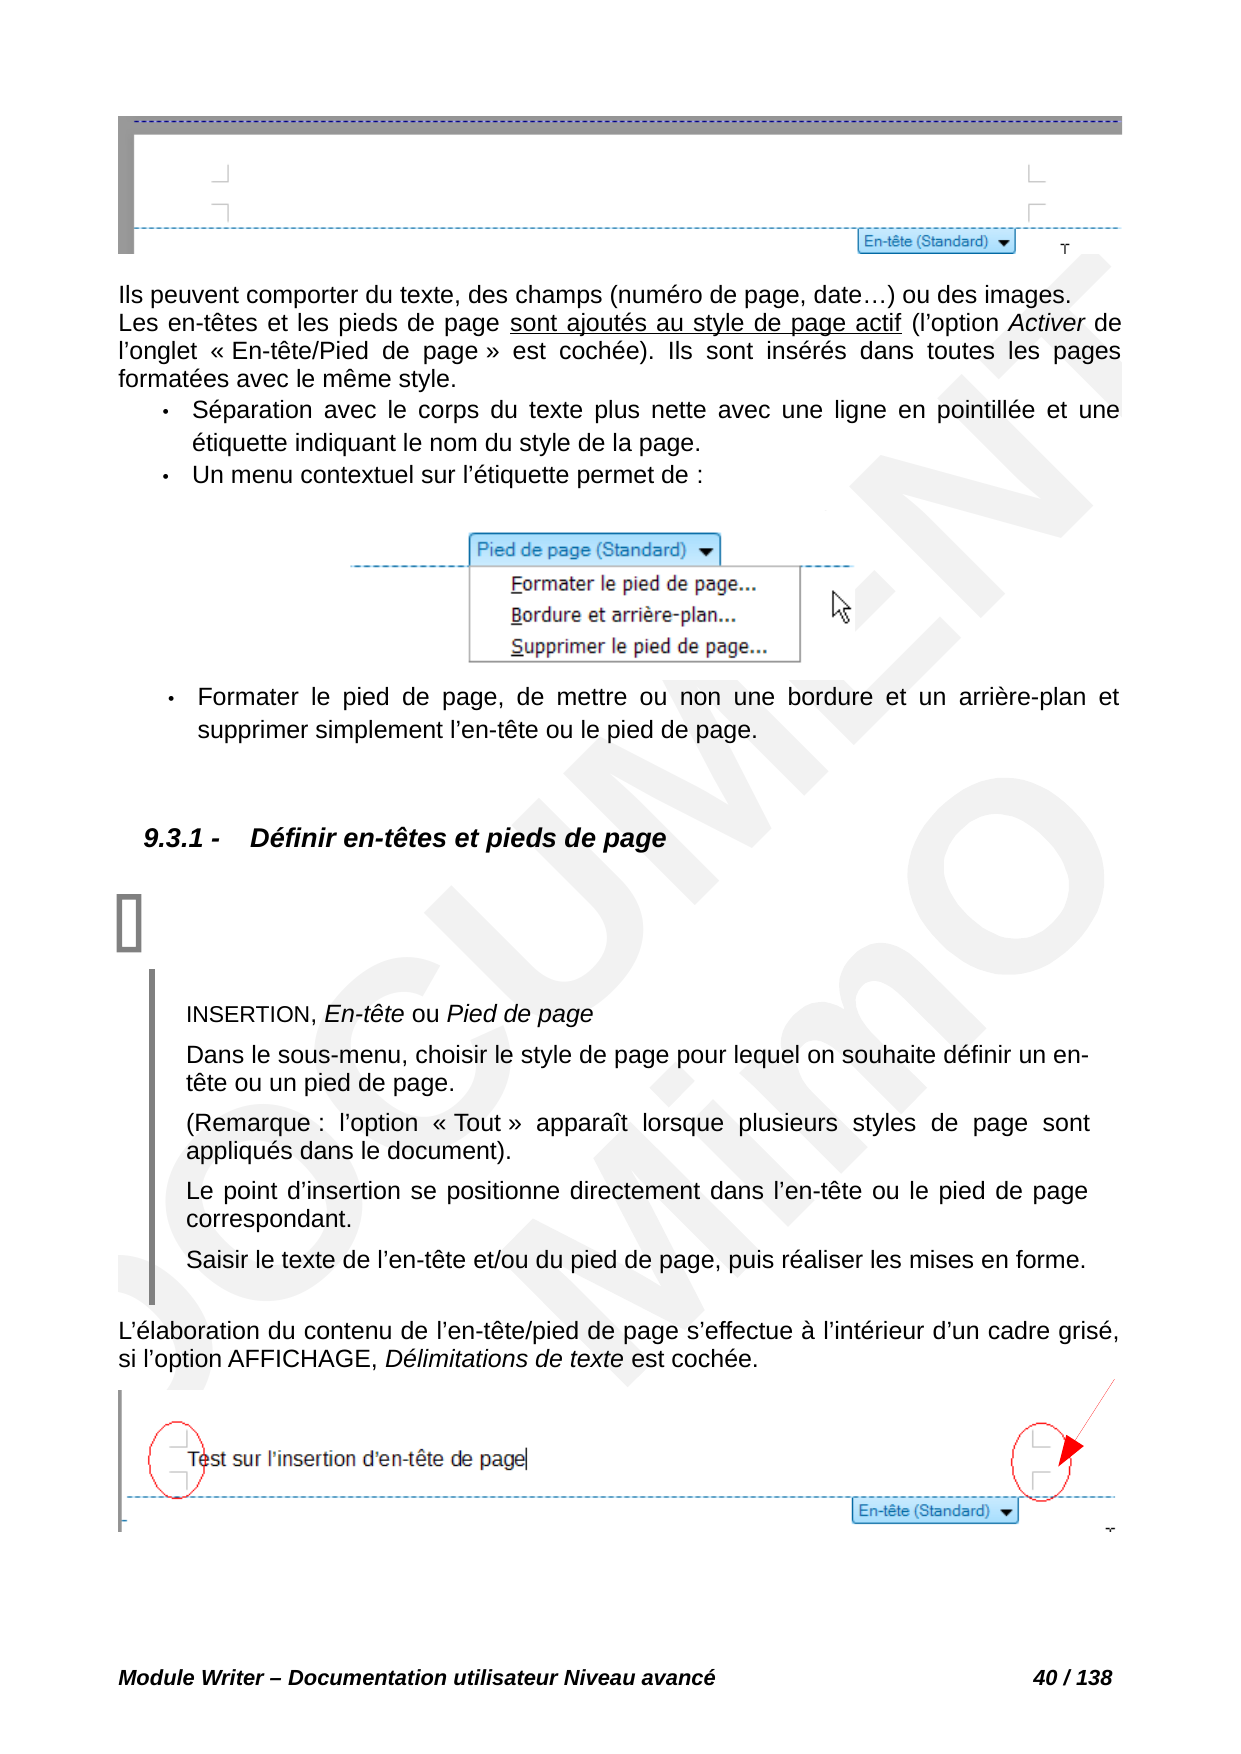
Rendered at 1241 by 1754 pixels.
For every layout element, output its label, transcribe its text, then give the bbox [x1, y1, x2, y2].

text Ils peuvent comporter du texte, des champs (numéro de page, date…) ou des images. [118, 281, 1122, 309]
text Saisir le texte de l’en-tête et/ou du pied de page, puis réaliser les mises en forme. [155, 1214, 1122, 1305]
list Un menu contextuel sur l’étiquette permet de : [162, 458, 1122, 490]
text INSERTION, En-tête ou Pied de page [155, 969, 1122, 1009]
picture [118, 116, 1123, 254]
text 8 [115, 866, 1122, 969]
list Séparation avec le corps du texte plus nette avec une ligne en pointillée et une étiquette indiquant le nom du style de la page. [162, 393, 1122, 458]
text Le point d’insertion se positionne directement dans l’en-tête ou le pied de page correspondant. [155, 1146, 1122, 1214]
picture [118, 1390, 1123, 1532]
picture [350, 511, 856, 680]
text Les en-têtes et les pieds de page sont ajoutés au style de page actif (l’option Activer de l’onglet « En-tête/Pied de page » est cochée). Ils sont insérés dans toutes les pages formatées avec le même style. [118, 309, 1122, 393]
text (Remarque : l’option « Tout » apparaît lorsque plusieurs styles de page sont appliqués dans le document). [155, 1078, 1122, 1146]
list Formater le pied de page, de mettre ou non une bordure et un arrière-plan et supprimer simplement l’en-tête ou le pied de page. [168, 520, 1122, 745]
text L’élaboration du contenu de l’en-tête/pied de page s’effectue à l’intérieur d’un cadre grisé, si l’option AFFICHAGE, Délimitations de texte est cochée. [118, 1317, 1122, 1373]
text Dans le sous-menu, choisir le style de page pour lequel on souhaite définir un en-tête ou un pied de page. [155, 1009, 1122, 1078]
subtitle Définir en-têtes et pieds de page [143, 823, 1122, 853]
